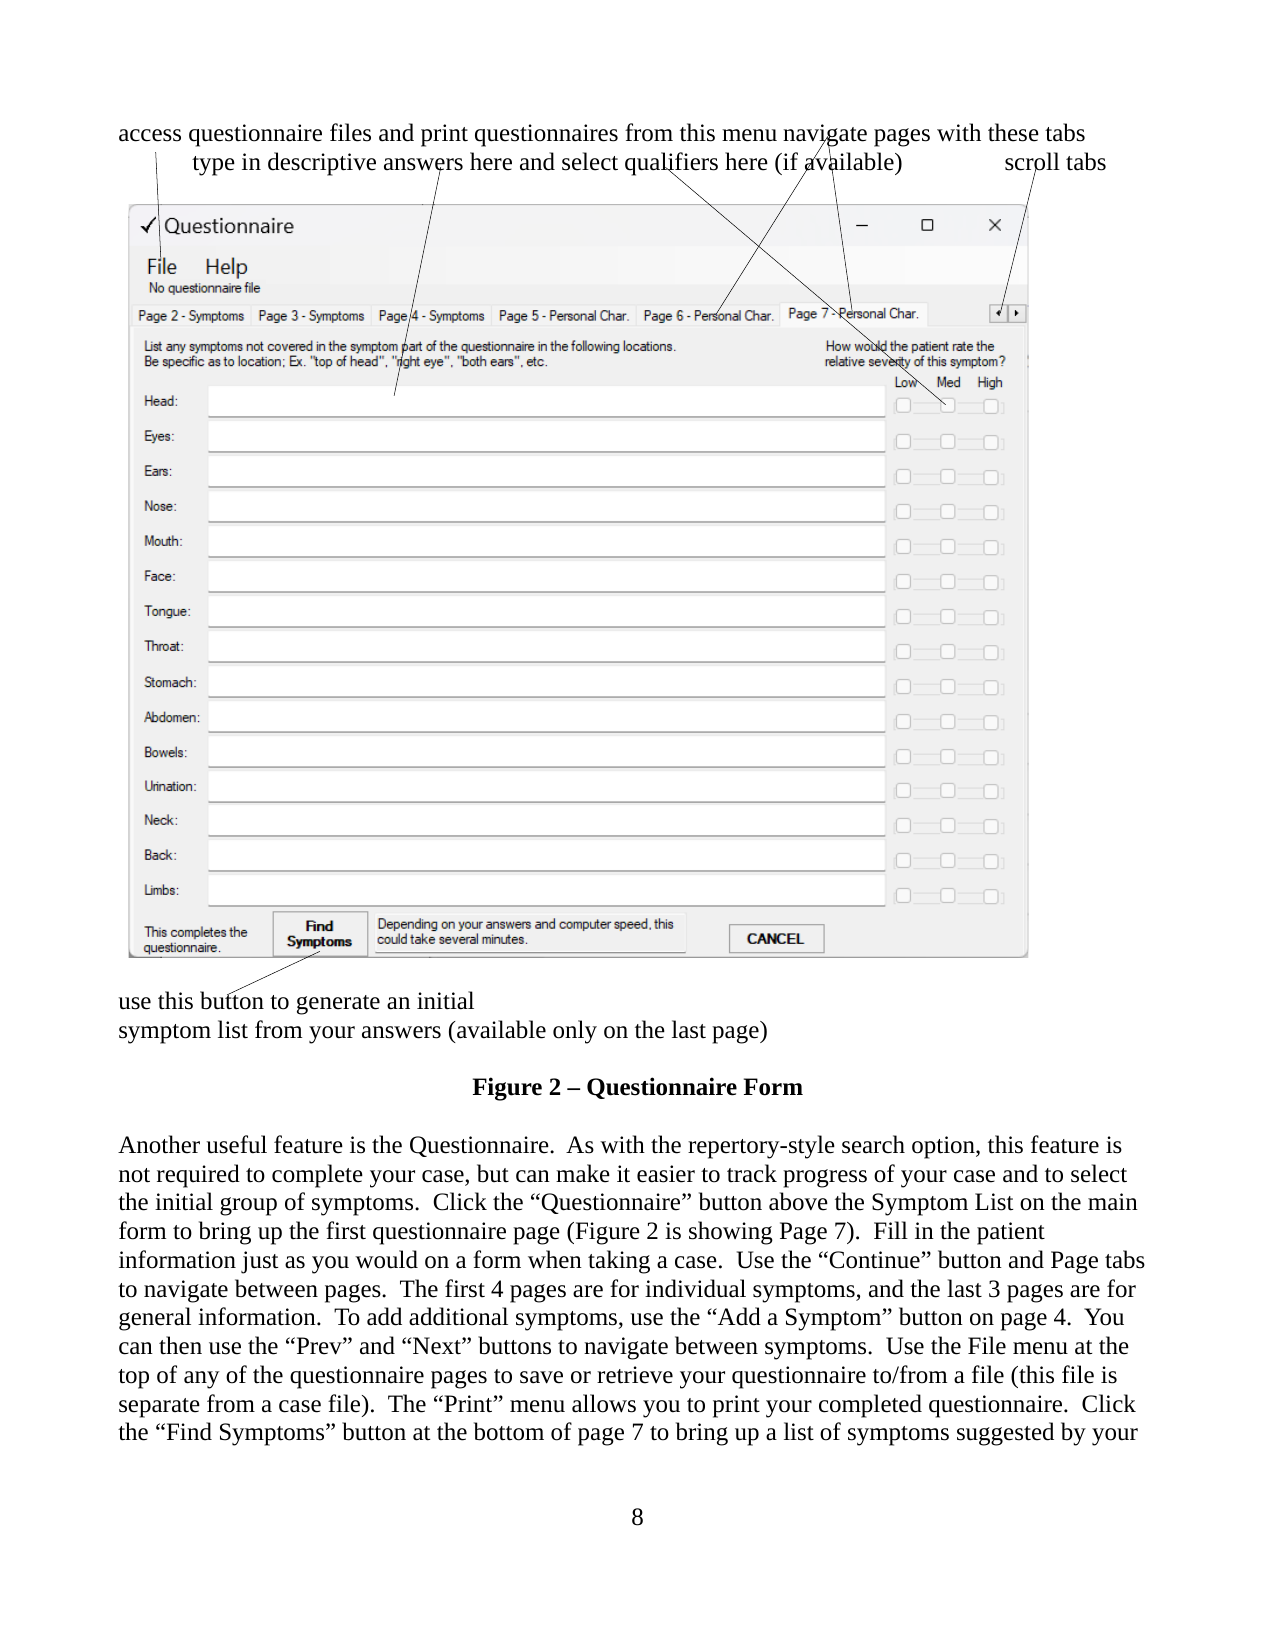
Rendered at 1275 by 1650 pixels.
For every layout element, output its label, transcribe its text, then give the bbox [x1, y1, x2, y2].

text Figure 2 – Questionnaire Form [118, 1072, 1157, 1101]
text type in descriptive answers here and select qualifiers here (if available) scroll tabs [830, 147, 1157, 176]
text access questionnaire files and print questionnaires from this menu navigate pages with these tabs [118, 118, 1157, 147]
picture [128, 204, 1029, 958]
text Another useful feature is the Questionnaire. As with the repertory-style search option, this feature is not required to complete your case, but can make it easier to track progress of your case and to select the initial group of symptoms. Click the “Questionnaire” button above the Symptom List on the main form to bring up the first questionnaire page (Figure 2 is showing Page 7). Fill in the patient information just as you would on a form when taking a case. Use the “Continue” button and Page tabs to navigate between pages. The first 4 pages are for individual symptoms, and the last 3 pages are for general information. To add additional symptoms, use the “Add a Symptom” button on page 4. You can then use the “Prev” and “Next” buttons to navigate between symptoms. Use the File menu at the top of any of the questionnaire pages to save or retrieve your questionnaire to/from a file (this file is separate from a case file). The “Print” menu allows you to print your completed questionnaire. Click the “Find Symptoms” button at the bottom of page 7 to bring up a list of symptoms suggested by your [118, 1130, 1157, 1446]
picture [711, 204, 784, 245]
text use this button to generate an initial [118, 986, 1157, 1015]
text type in descriptive answers here and select qualifiers here (if available) scroll tabs [118, 147, 820, 176]
text symptom list from your answers (available only on the last page) [118, 1015, 1157, 1044]
